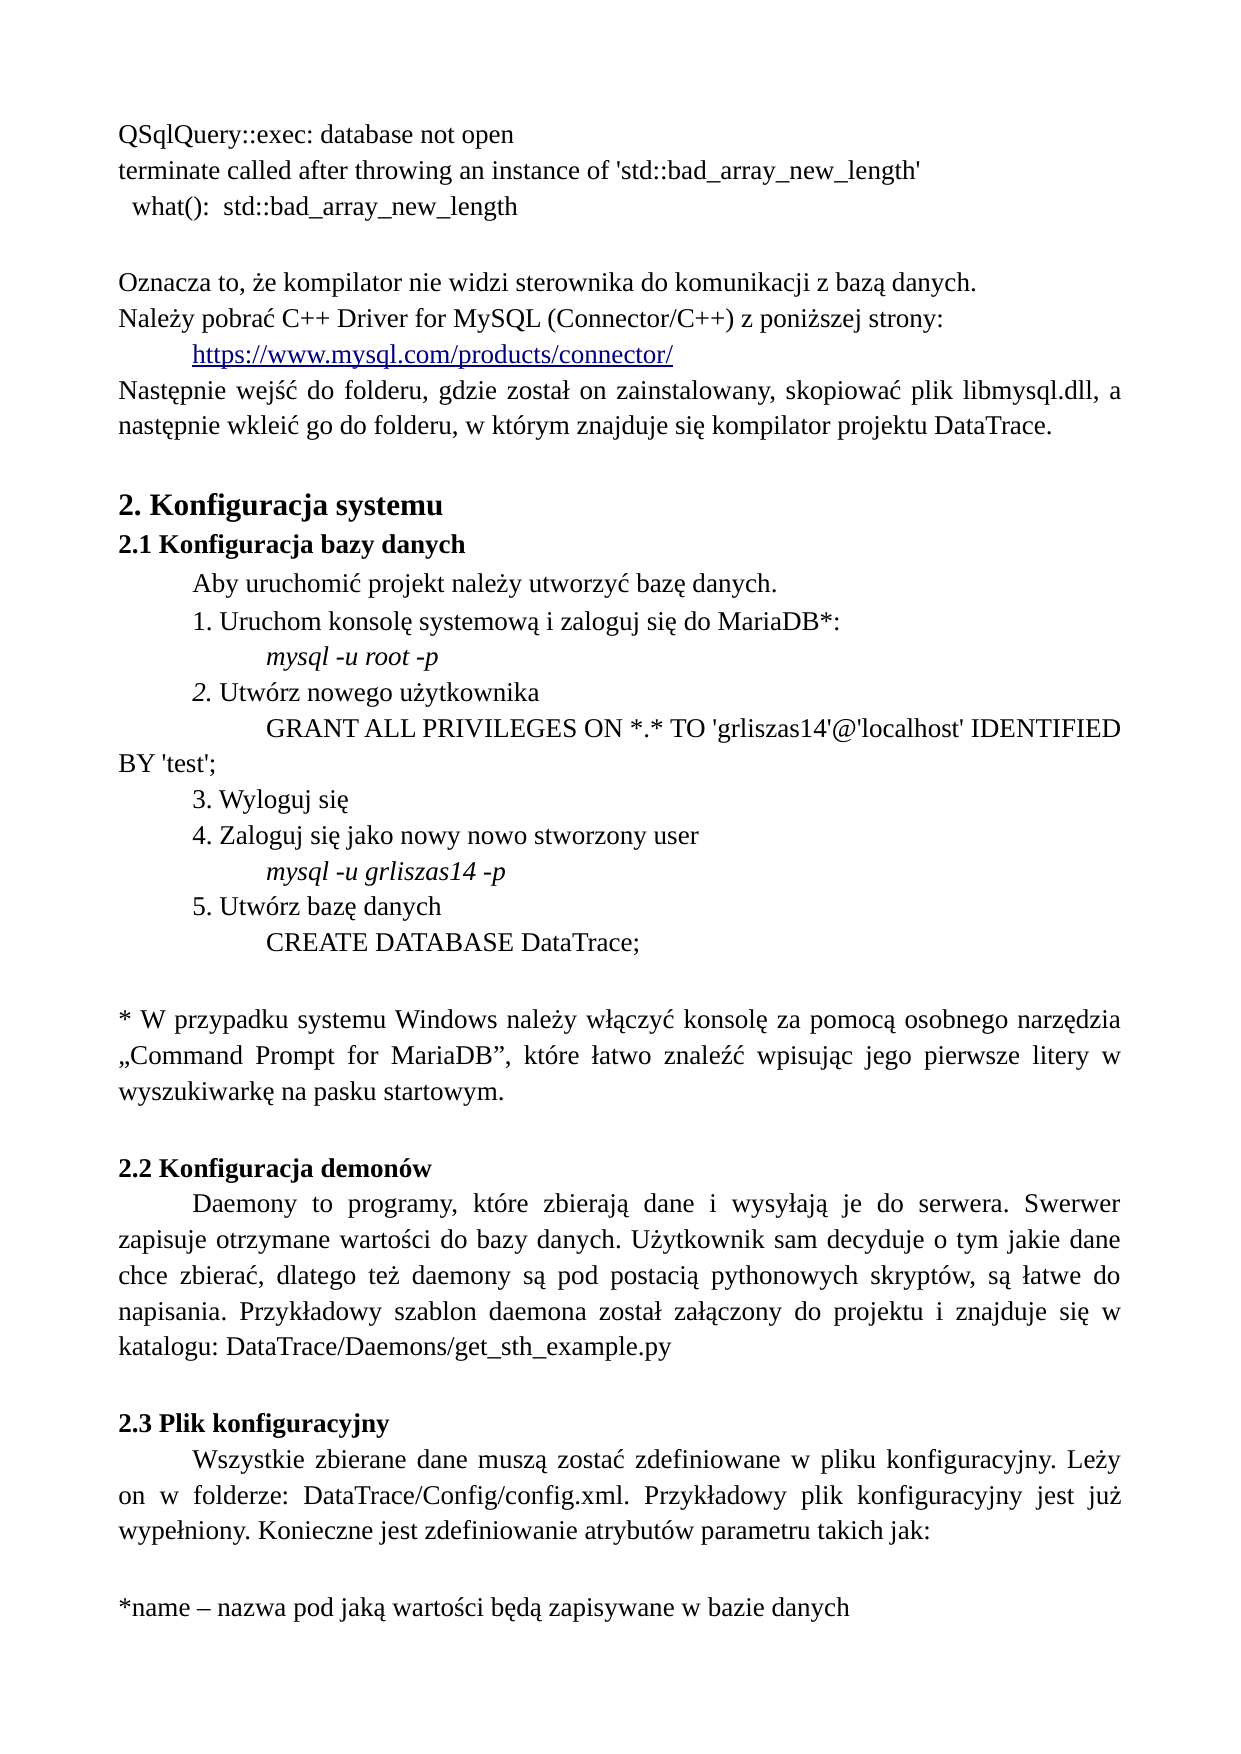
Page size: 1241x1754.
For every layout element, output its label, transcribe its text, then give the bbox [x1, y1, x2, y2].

text Daemony to programy, które zbierają dane i wysyłają je do serwera. Swerwer zapisuje otrzymane wartości do bazy danych. Użytkownik sam decyduje o tym jakie dane chce zbierać, dlatego też daemony są pod postacią pythonowych skryptów, są łatwe do napisania. Przykładowy szablon daemona został załączony do projektu i znajduje się w katalogu: DataTrace/Daemons/get_sth_example.py [118, 1187, 1122, 1361]
text 2. Konfiguracja systemu [118, 486, 1122, 522]
text Należy pobrać C++ Driver for MySQL (Connector/C++) z poniższej strony: [118, 302, 1122, 333]
text * W przypadku systemu Windows należy włączyć konsolę za pomocą osobnego narzędzia „Command Prompt for MariaDB”, które łatwo znaleźć wpisując jego pierwsze litery w wyszukiwarkę na pasku startowym. [118, 1003, 1122, 1106]
text mysql -u grliszas14 -p [118, 855, 1122, 886]
text 5. Utwórz bazę danych [118, 891, 1122, 922]
text 2. Utwórz nowego użytkownika [118, 676, 1122, 707]
text terminate called after throwing an instance of 'std::bad_array_new_length' [118, 154, 1122, 185]
text 2.3 Plik konfiguracyjny [118, 1407, 1122, 1438]
text 3. Wyloguj się [118, 783, 1122, 814]
text 4. Zaloguj się jako nowy nowo stworzony user [118, 819, 1122, 850]
text QSqlQuery::exec: database not open [118, 118, 1122, 149]
text what(): std::bad_array_new_length [118, 189, 1122, 221]
text Następnie wejść do folderu, gdzie został on zainstalowany, skopiować plik libmysql.dll, a następnie wkleić go do folderu, w którym znajduje się kompilator projektu DataTrace. [118, 374, 1122, 441]
text 1. Uruchom konsolę systemową i zaloguj się do MariaDB*: [118, 605, 1122, 636]
text mysql -u root -p [118, 640, 1122, 672]
text https://www.mysql.com/products/connector/ [118, 338, 1122, 369]
text *name – nazwa pod jaką wartości będą zapisywane w bazie danych [118, 1591, 1122, 1623]
text Wszystkie zbierane dane muszą zostać zdefiniowane w pliku konfiguracyjny. Leży on w folderze: DataTrace/Config/config.xml. Przykładowy plik konfiguracyjny jest już wypełniony. Konieczne jest zdefiniowanie atrybutów parametru takich jak: [118, 1443, 1122, 1546]
text Aby uruchomić projekt należy utworzyć bazę danych. [118, 563, 1122, 599]
text 2.1 Konfiguracja bazy danych [118, 528, 1122, 559]
text GRANT ALL PRIVILEGES ON *.* TO 'grliszas14'@'localhost' IDENTIFIED BY 'test'; [118, 712, 1122, 779]
text Oznacza to, że kompilator nie widzi sterownika do komunikacji z bazą danych. [118, 267, 1122, 298]
text CREATE DATABASE DataTrace; [118, 926, 1122, 957]
text 2.2 Konfiguracja demonów [118, 1152, 1122, 1183]
